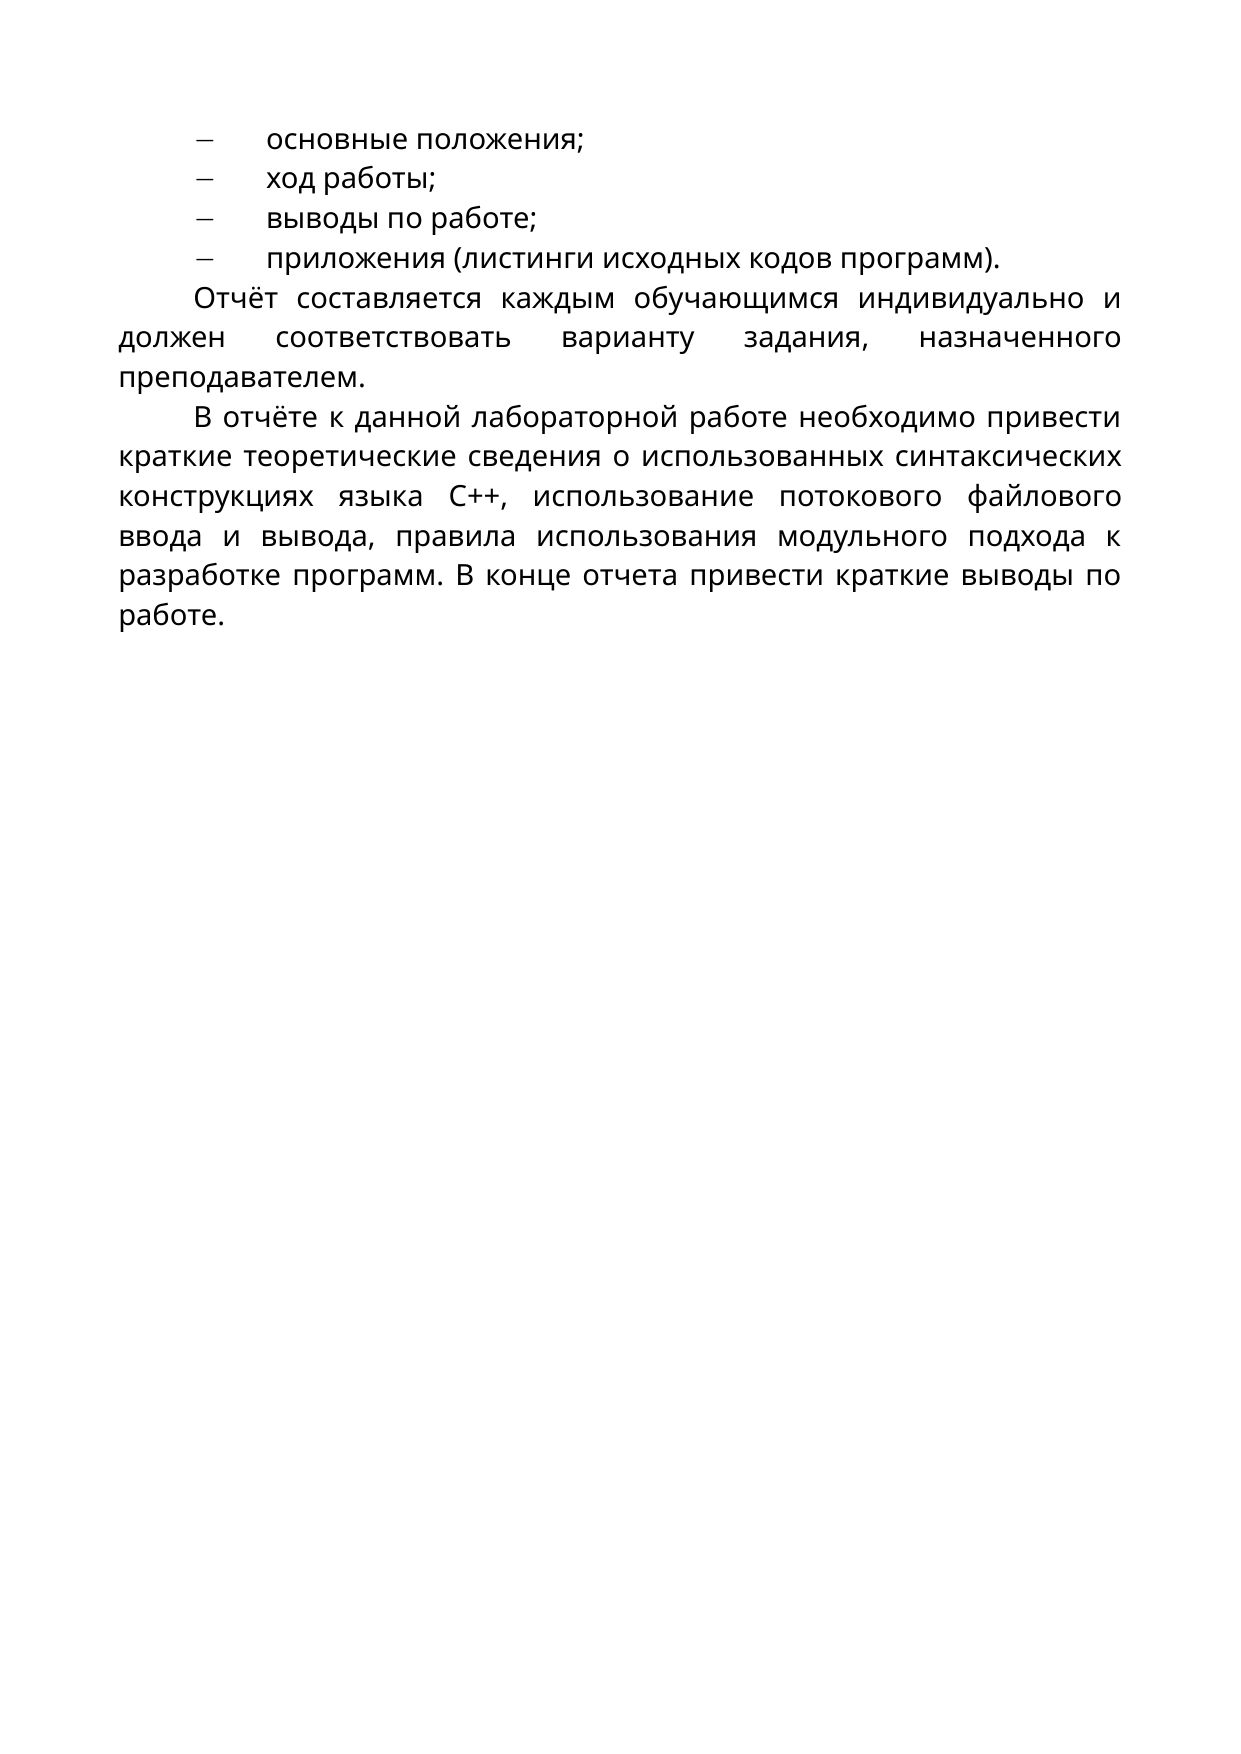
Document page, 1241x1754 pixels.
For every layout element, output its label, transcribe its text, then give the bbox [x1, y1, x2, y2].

list приложения (листинги исходных кодов программ). [118, 237, 1122, 277]
list основные положения; [118, 118, 1122, 158]
list ход работы; [118, 158, 1122, 197]
text Отчёт составляется каждым обучающимся индивидуально и должен соответствовать варианту задания, назначенного преподавателем. [118, 277, 1122, 396]
text В отчёте к данной лабораторной работе необходимо привести краткие теоретические сведения о использованных синтаксических конструкциях языка C++, использование потокового файлового ввода и вывода, правила использования модульного подхода к разработке программ. В конце отчета привести краткие выводы по работе. [118, 396, 1122, 634]
list выводы по работе; [118, 197, 1122, 237]
